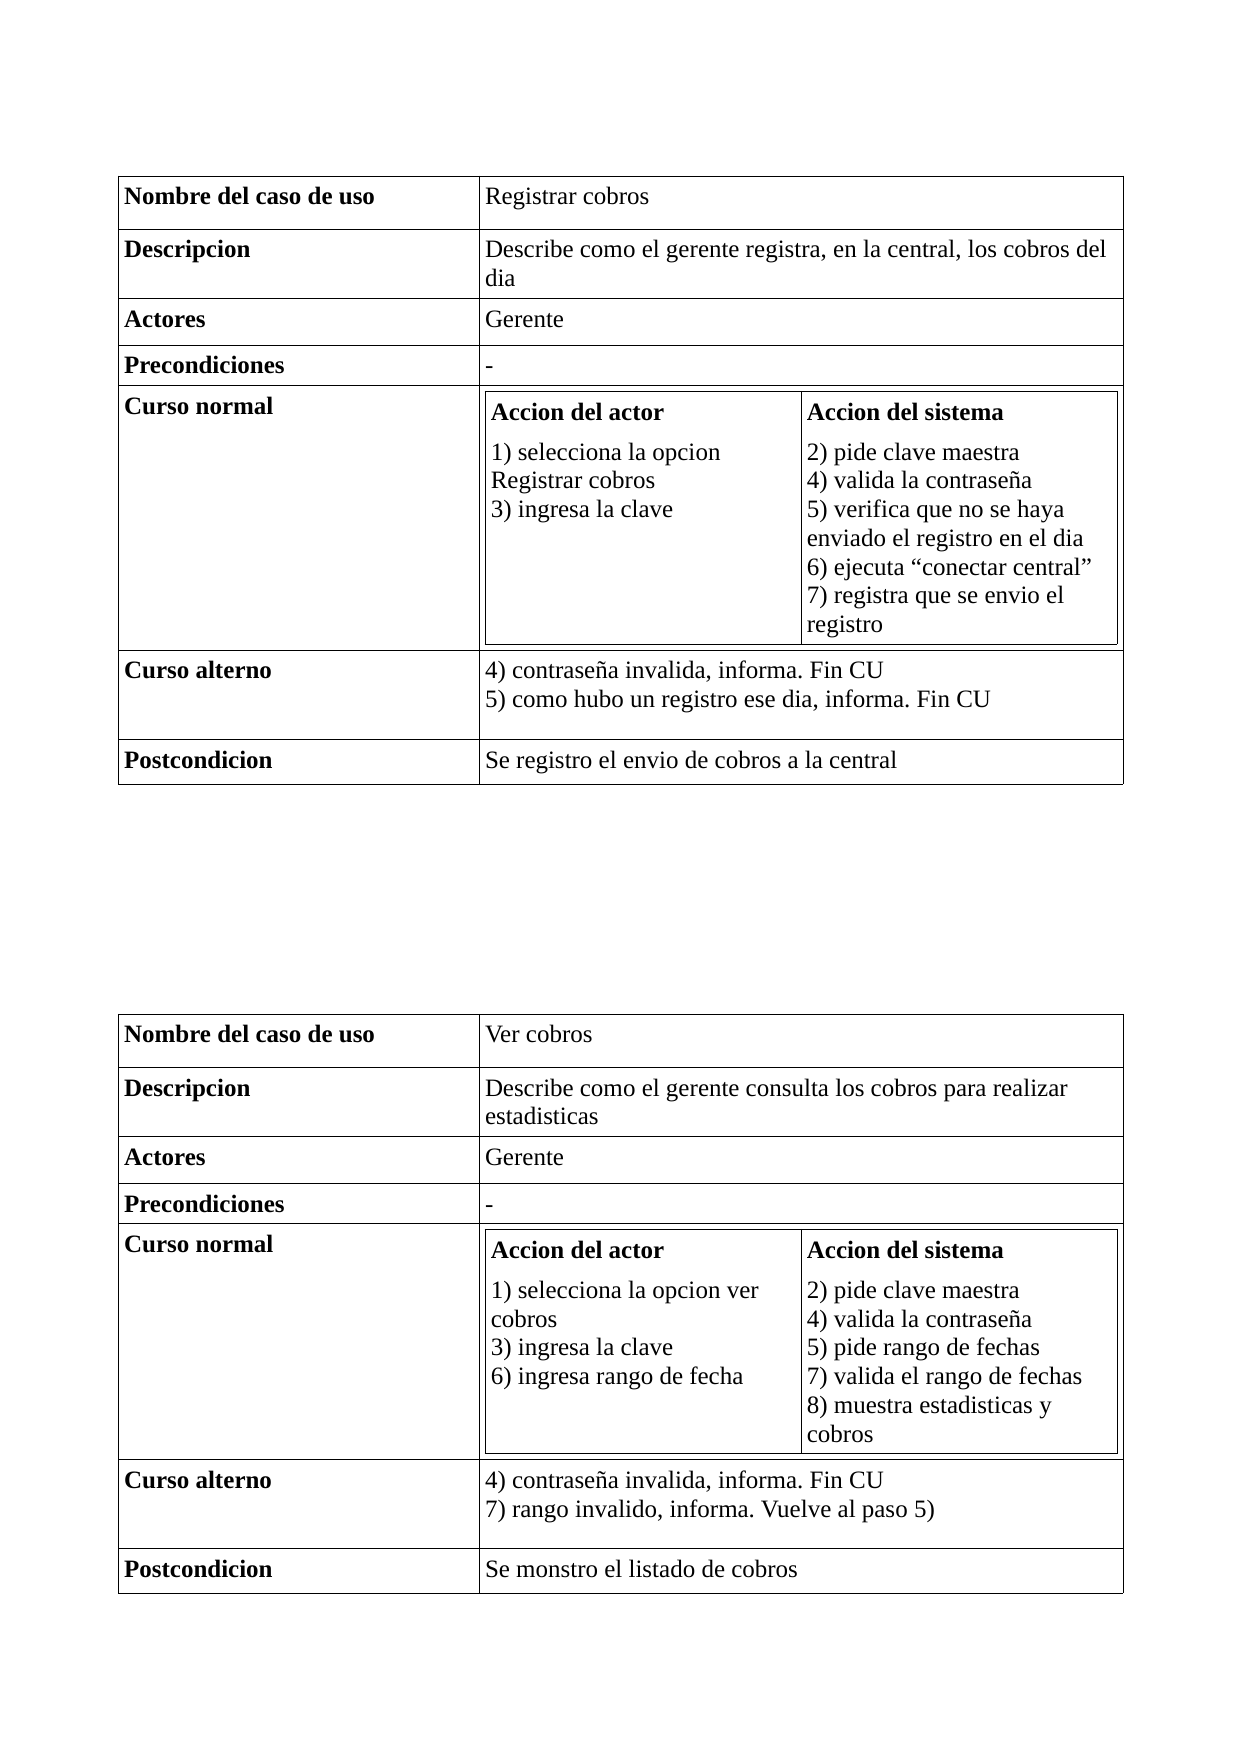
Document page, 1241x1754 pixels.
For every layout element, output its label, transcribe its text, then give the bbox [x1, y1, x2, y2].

table_cell Descripcion [119, 230, 479, 298]
table_cell Postcondicion [119, 1549, 479, 1593]
table_header Ver cobros [480, 1015, 1123, 1067]
table_cell Describe como el gerente consulta los cobros para realizar estadisticas [480, 1068, 1123, 1136]
table_cell 1) selecciona la opcion Registrar cobros 3) ingresa la clave [486, 431, 801, 644]
table_cell Se registro el envio de cobros a la central [480, 740, 1123, 784]
table_cell 4) contraseña invalida, informa. Fin CU 7) rango invalido, informa. Vuelve al paso 5) [480, 1460, 1123, 1548]
table_cell Postcondicion [119, 740, 479, 784]
table_cell Precondiciones [119, 346, 479, 385]
table_cell Curso alterno [119, 1460, 479, 1548]
table_header Accion del actor [486, 392, 801, 431]
table_header Accion del actor [486, 1230, 801, 1269]
table_header Nombre del caso de uso [119, 1015, 479, 1067]
table_cell Curso normal [119, 1224, 479, 1459]
table_cell 1) selecciona la opcion ver cobros 3) ingresa la clave 6) ingresa rango de fecha [486, 1269, 801, 1453]
table_cell 2) pide clave maestra 4) valida la contraseña 5) pide rango de fechas 7) valida el rango de fechas 8) muestra estadisticas y cobros [802, 1269, 1117, 1453]
table_header Accion del sistema [802, 392, 1117, 431]
table_cell Descripcion [119, 1068, 479, 1136]
table_cell Gerente [480, 299, 1123, 345]
table_cell - [480, 1184, 1123, 1223]
table_cell Actores [119, 299, 479, 345]
table_cell - [480, 346, 1123, 385]
table_header Nombre del caso de uso [119, 177, 479, 229]
table_header Registrar cobros [480, 177, 1123, 229]
table_cell Gerente [480, 1137, 1123, 1183]
table_header Accion del sistema [802, 1230, 1117, 1269]
table_cell Actores [119, 1137, 479, 1183]
table_cell 2) pide clave maestra 4) valida la contraseña 5) verifica que no se haya enviado el registro en el dia 6) ejecuta “conectar central” 7) registra que se envio el registro [802, 431, 1117, 644]
table_cell Describe como el gerente registra, en la central, los cobros del dia [480, 230, 1123, 298]
table_cell [480, 1224, 1123, 1459]
table_cell Precondiciones [119, 1184, 479, 1223]
table_cell [480, 386, 1123, 650]
table_cell 4) contraseña invalida, informa. Fin CU 5) como hubo un registro ese dia, informa. Fin CU [480, 651, 1123, 739]
table_cell Curso alterno [119, 651, 479, 739]
table_cell Se monstro el listado de cobros [480, 1549, 1123, 1593]
table_cell Curso normal [119, 386, 479, 650]
